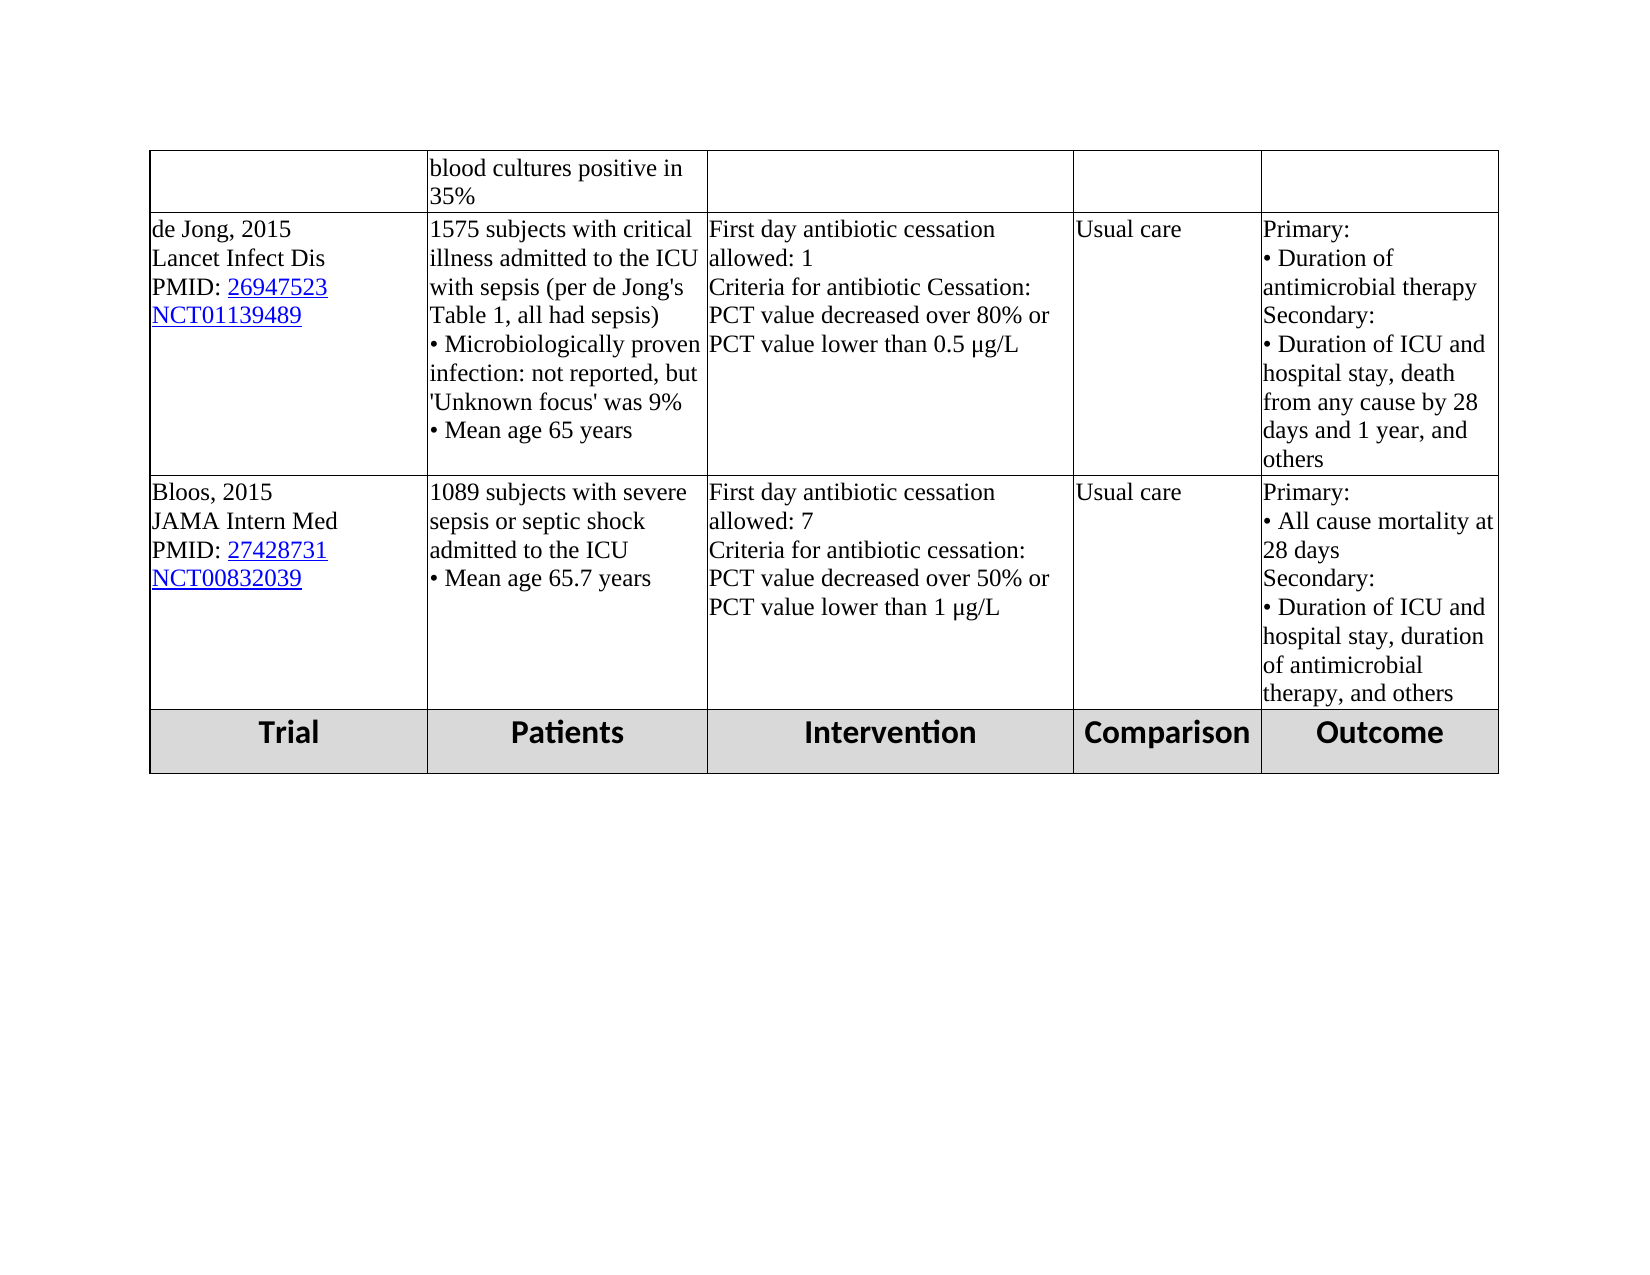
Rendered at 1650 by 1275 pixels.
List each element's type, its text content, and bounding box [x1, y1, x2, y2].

table_cell Usual care [1074, 213, 1261, 474]
table_cell Patients [428, 710, 707, 773]
table_cell Usual care [1074, 476, 1261, 709]
table_cell [1262, 151, 1498, 212]
table_cell 1089 subjects with severe sepsis or septic shock admitted to the ICU • Mean age 65.7 years [428, 476, 707, 709]
table_cell [708, 151, 1073, 212]
table_cell First day antibiotic cessation allowed: 1 Criteria for antibiotic Cessation: PCT value decreased over 80% or PCT value lower than 0.5 μg/L [708, 213, 1073, 474]
table_cell Intervention [708, 710, 1073, 773]
table_cell [151, 151, 427, 212]
table_cell First day antibiotic cessation allowed: 7 Criteria for antibiotic cessation: PCT value decreased over 50% or PCT value lower than 1 μg/L [708, 476, 1073, 709]
table_cell Comparison [1074, 710, 1261, 773]
table_cell 1575 subjects with critical illness admitted to the ICU with sepsis (per de Jong's Table 1, all had sepsis) • Microbiologically proven infection: not reported, but 'Unknown focus' was 9% • Mean age 65 years [428, 213, 707, 474]
table_cell [1074, 151, 1261, 212]
table_cell Trial [151, 710, 427, 773]
table_cell Primary: • All cause mortality at 28 days Secondary: • Duration of ICU and hospital stay, duration of antimicrobial therapy, and others [1262, 476, 1498, 709]
table_cell de Jong, 2015 Lancet Infect Dis PMID: 26947523 NCT01139489 [151, 213, 427, 474]
table_cell Primary: • Duration of antimicrobial therapy Secondary: • Duration of ICU and hospital stay, death from any cause by 28 days and 1 year, and others [1262, 213, 1498, 474]
table_cell Bloos, 2015 JAMA Intern Med PMID: 27428731 NCT00832039 [151, 476, 427, 709]
table_cell Outcome [1262, 710, 1498, 773]
table_cell blood cultures positive in 35% [428, 151, 707, 212]
